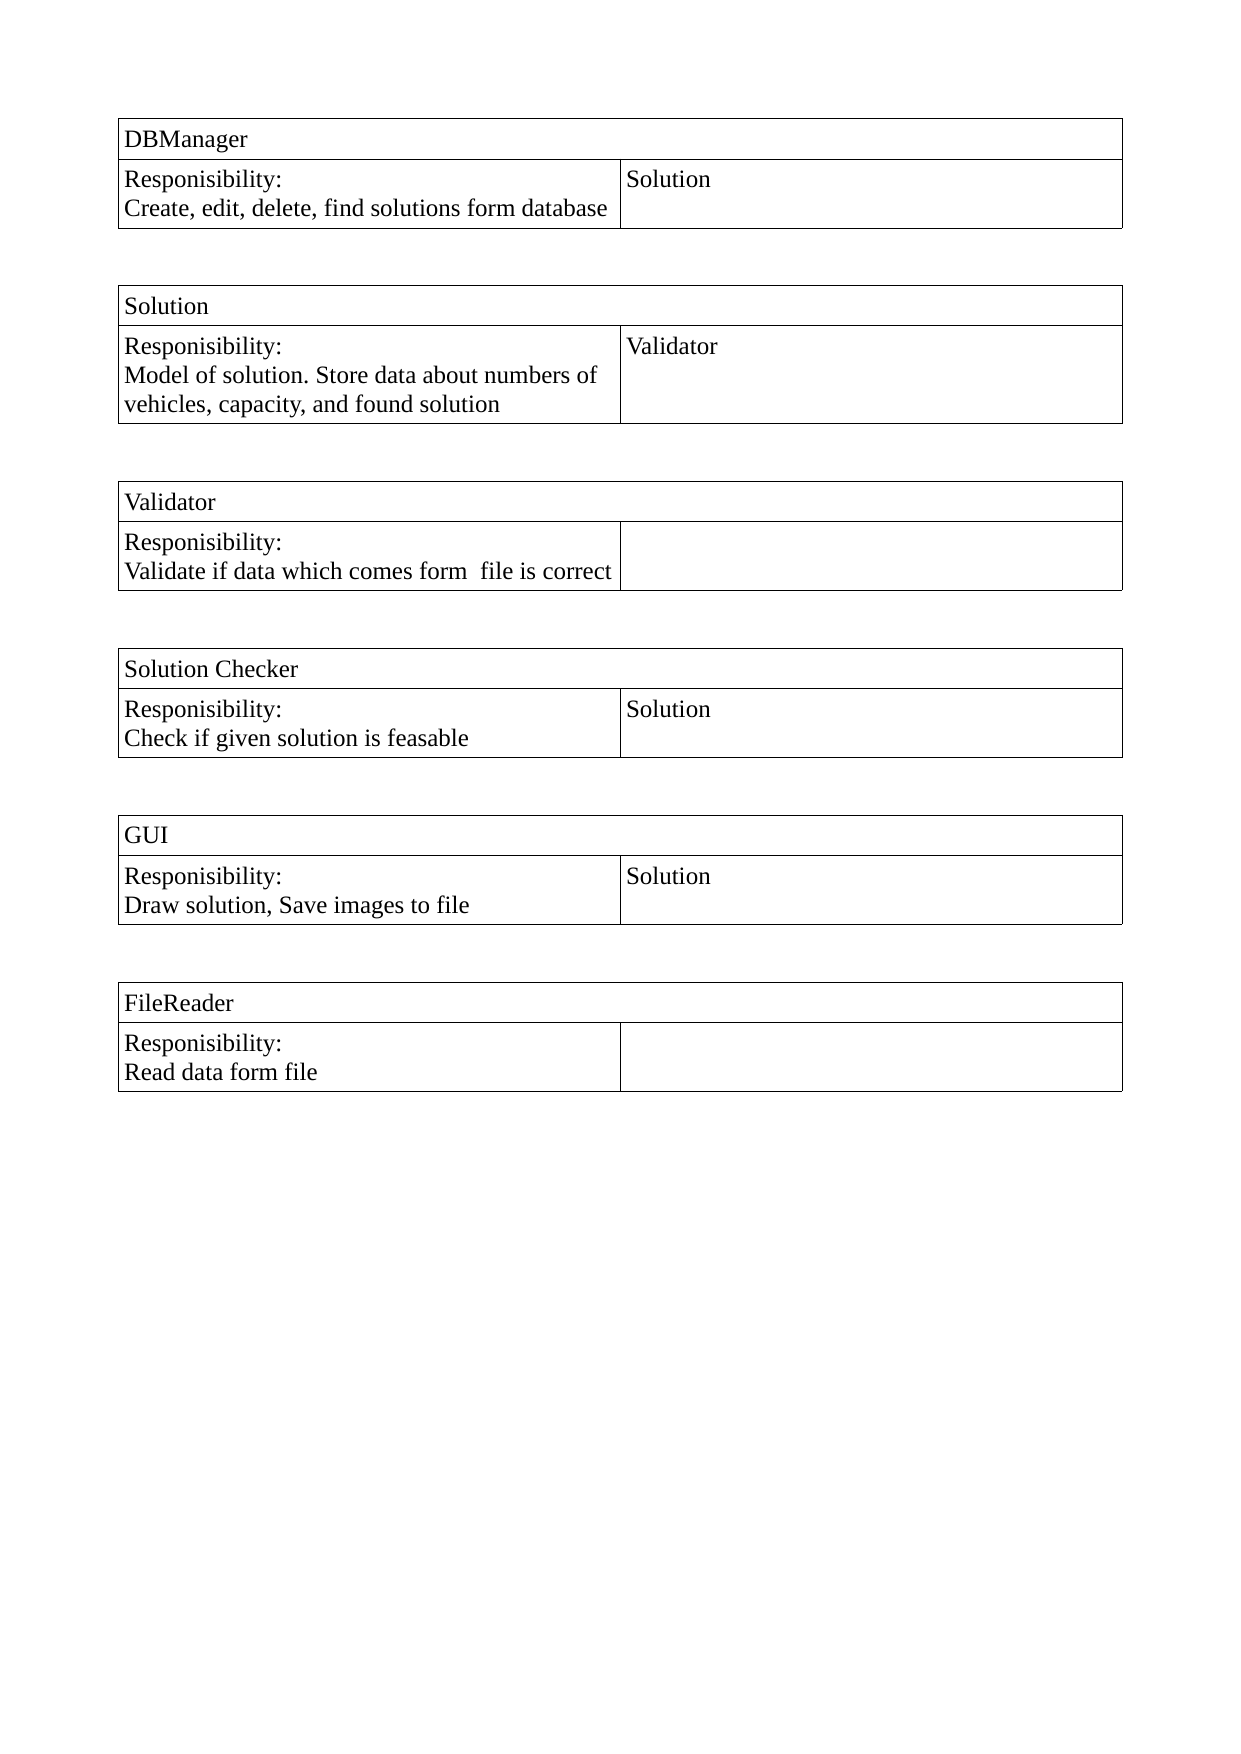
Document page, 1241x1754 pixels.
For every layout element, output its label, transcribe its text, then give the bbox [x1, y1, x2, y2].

table_cell Responisibility: Check if given solution is feasable [119, 689, 620, 757]
table_header Validator [119, 482, 1122, 521]
table_cell [621, 1023, 1122, 1091]
table_header FileReader [119, 983, 1122, 1022]
table_header Solution [119, 286, 1122, 325]
table_cell Solution [621, 856, 1122, 924]
table_cell Solution [621, 160, 1122, 227]
table_header Solution Checker [119, 649, 1122, 688]
table_cell Responisibility: Model of solution. Store data about numbers of vehicles, capacity, and found solution [119, 326, 620, 423]
table_cell Solution [621, 689, 1122, 757]
table_cell Responisibility: Create, edit, delete, find solutions form database [119, 160, 620, 227]
table_header DBManager [119, 119, 1122, 158]
table_cell Validator [621, 326, 1122, 423]
table_cell Responisibility: Draw solution, Save images to file [119, 856, 620, 924]
table_cell [621, 522, 1122, 590]
table_cell Responisibility: Read data form file [119, 1023, 620, 1091]
table_header GUI [119, 816, 1122, 855]
table_cell Responisibility: Validate if data which comes form file is correct [119, 522, 620, 590]
